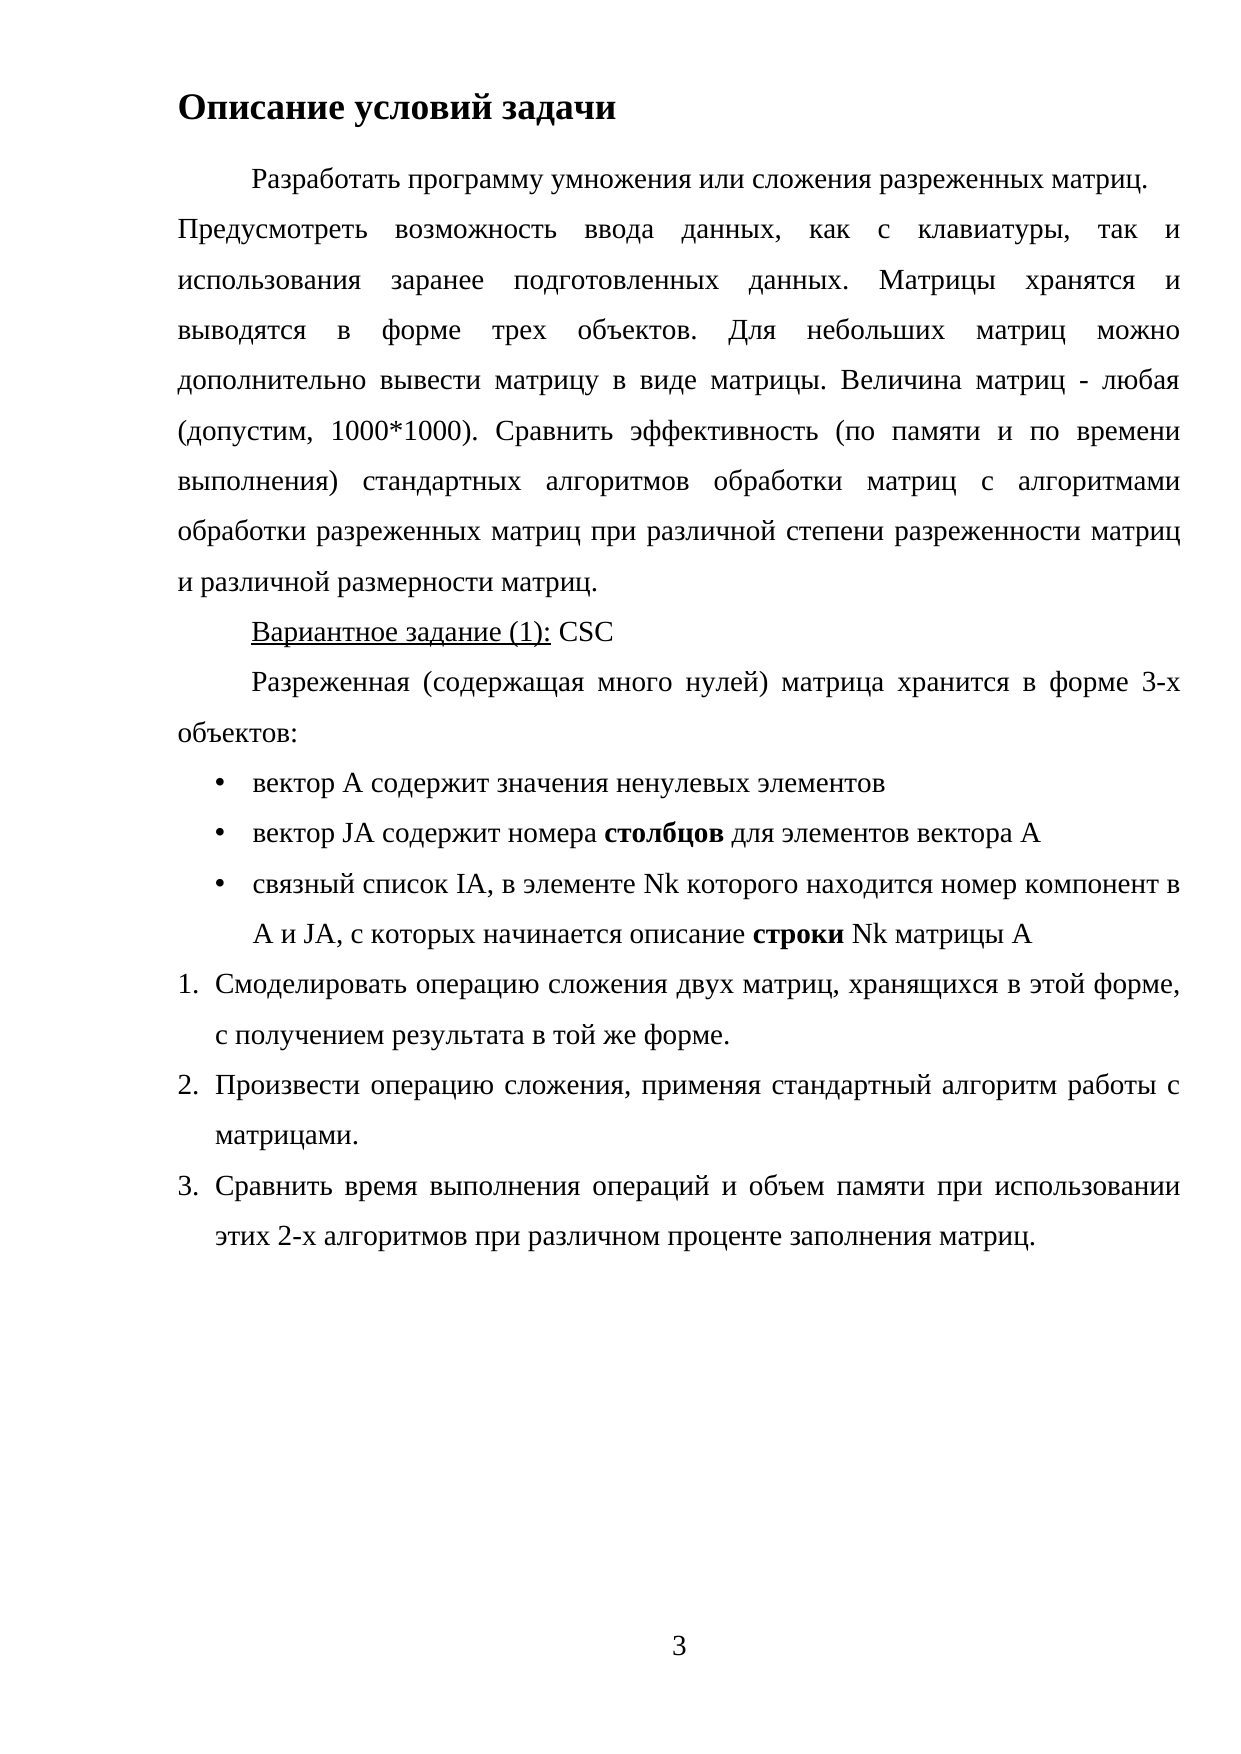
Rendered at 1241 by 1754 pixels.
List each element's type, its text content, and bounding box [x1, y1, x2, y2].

text Разработать программу умножения или сложения разреженных матриц. [177, 161, 1181, 195]
list вектор A содержит значения ненулевых элементов [215, 765, 1181, 799]
list Сравнить время выполнения операций и объем памяти при использовании этих 2-х алгоритмов при различном проценте заполнения матриц. [177, 1168, 1181, 1252]
list Произвести операцию сложения, применяя стандартный алгоритм работы с матрицами. [177, 1067, 1181, 1151]
list вектор JA содержит номера столбцов для элементов вектора A [215, 815, 1181, 849]
text Разреженная (содержащая много нулей) матрица хранится в форме 3-х объектов: [177, 664, 1181, 748]
list связный список IA, в элементе Nk которого находится номер компонент в A и JA, с которых начинается описание строки Nk матрицы A [215, 866, 1181, 950]
text Предусмотреть возможность ввода данных, как с клавиатуры, так и использования заранее подготовленных данных. Матрицы хранятся и выводятся в форме трех объектов. Для небольших матриц можно дополнительно вывести матрицу в виде матрицы. Величина матриц - любая (допустим, 1000*1000). Сравнить эффективность (по памяти и по времени выполнения) стандартных алгоритмов обработки матриц с алгоритмами обработки разреженных матриц при различной степени разреженности матриц и различной размерности матриц. [177, 212, 1181, 597]
text Вариантное задание (1): CSC [177, 614, 1181, 648]
list Смоделировать операцию сложения двух матриц, хранящихся в этой форме, с получением результата в той же форме. [177, 967, 1181, 1050]
subtitle Описание условий задачи [177, 84, 1181, 127]
